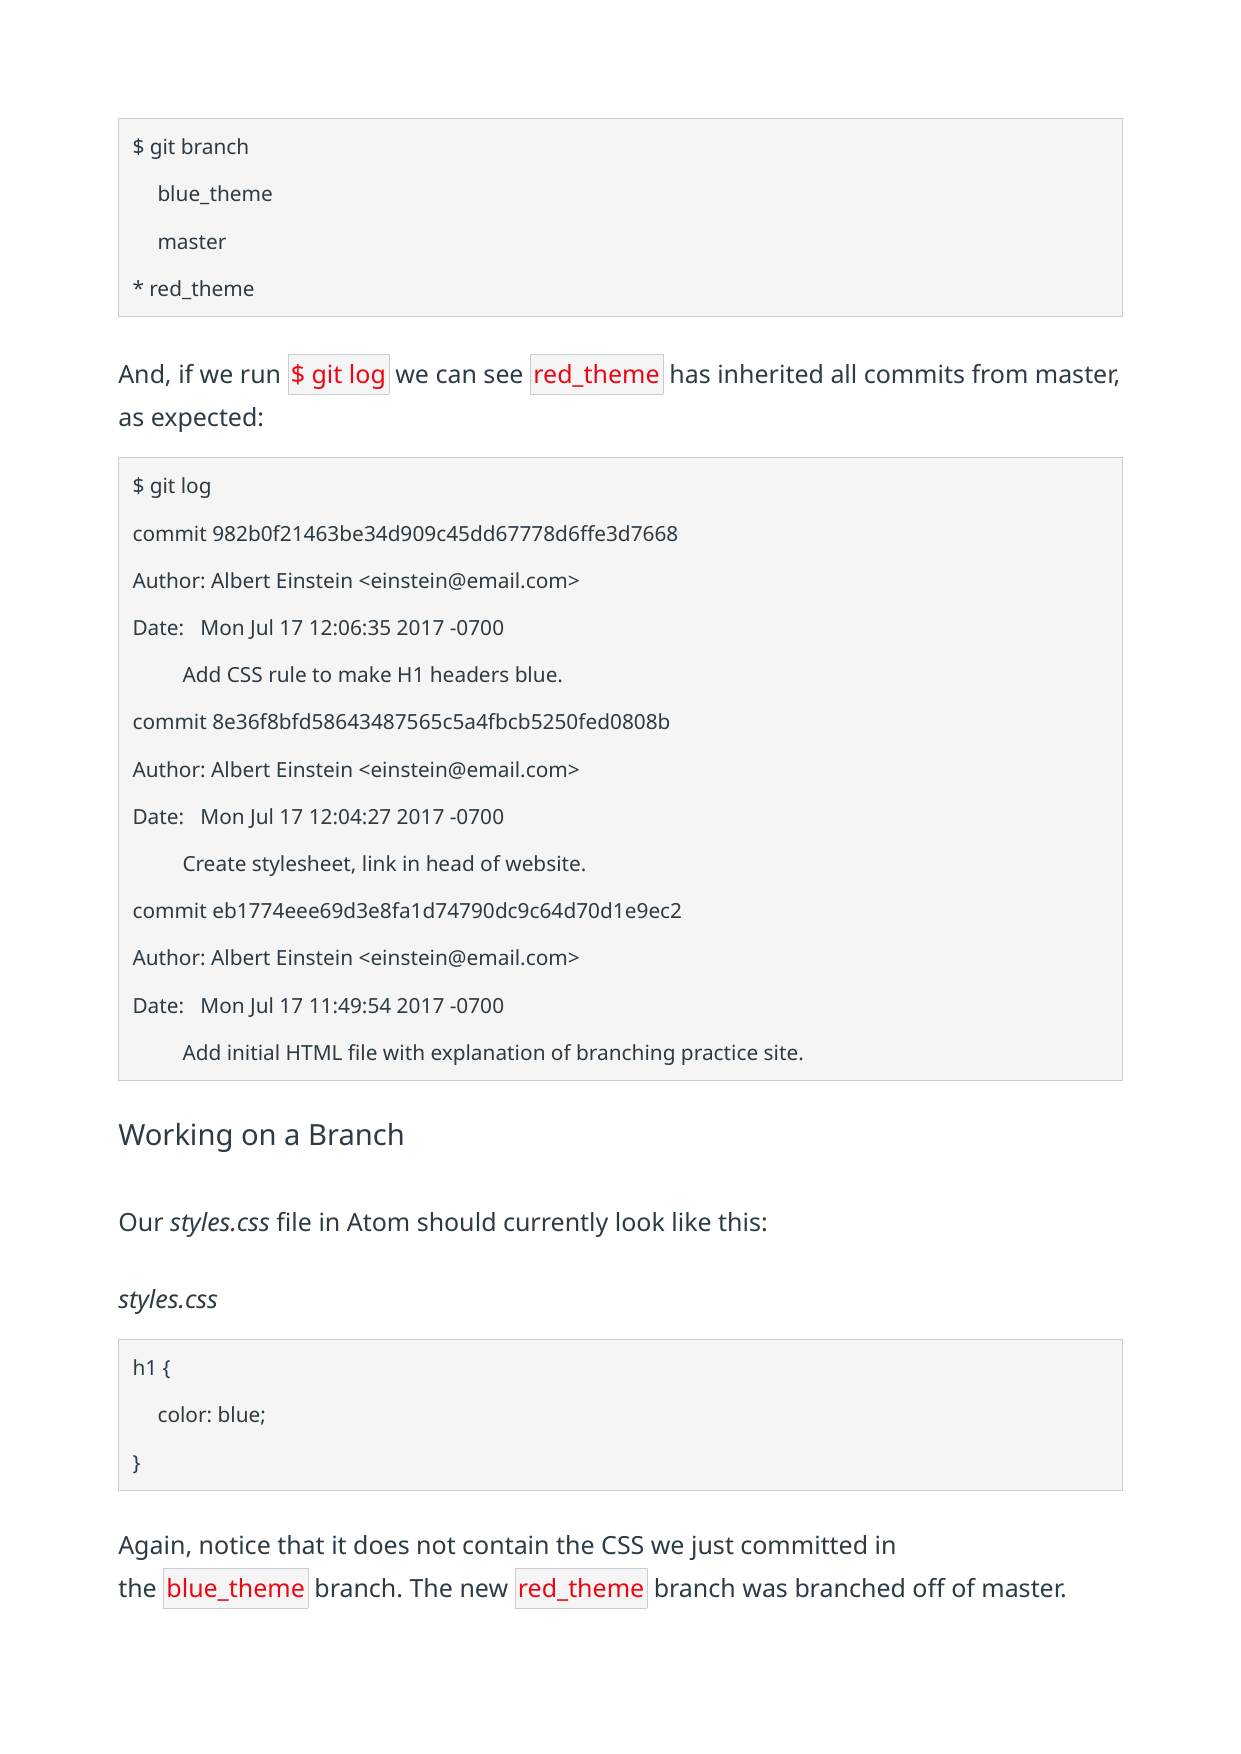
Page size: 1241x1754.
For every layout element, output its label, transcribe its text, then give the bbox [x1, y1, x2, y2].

subtitle Working on a Branch [118, 1114, 1122, 1154]
text Add initial HTML file with explanation of branching practice site. [119, 1024, 1122, 1080]
text $ git branch [119, 119, 1122, 161]
text Date: Mon Jul 17 12:04:27 2017 -0700 [119, 788, 1122, 830]
text master [119, 213, 1122, 255]
text Date: Mon Jul 17 12:06:35 2017 -0700 [119, 599, 1122, 641]
text commit 982b0f21463be34d909c45dd67778d6ffe3d7668 [119, 504, 1122, 547]
text color: blue; [119, 1386, 1122, 1429]
text h1 { [119, 1340, 1122, 1382]
text commit 8e36f8bfd58643487565c5a4fbcb5250fed0808b [119, 693, 1122, 736]
text Author: Albert Einstein <einstein@email.com> [119, 741, 1122, 783]
text Date: Mon Jul 17 11:49:54 2017 -0700 [119, 977, 1122, 1019]
text Our styles.css file in Atom should currently look like this: [118, 1205, 1122, 1239]
text * red_theme [119, 260, 1122, 316]
text styles.css [118, 1281, 1122, 1315]
text $ git log [119, 458, 1122, 500]
text } [119, 1434, 1122, 1490]
text Author: Albert Einstein <einstein@email.com> [119, 929, 1122, 972]
text Author: Albert Einstein <einstein@email.com> [119, 552, 1122, 594]
text And, if we run $ git log we can see red_theme has inherited all commits from master, as expected: [118, 354, 1122, 433]
text commit eb1774eee69d3e8fa1d74790dc9c64d70d1e9ec2 [119, 882, 1122, 925]
text Create stylesheet, link in head of website. [119, 835, 1122, 878]
text blue_theme [119, 165, 1122, 208]
text Again, notice that it does not contain the CSS we just committed in the blue_theme branch. The new red_theme branch was branched off of master. [118, 1528, 1122, 1608]
text Add CSS rule to make H1 headers blue. [119, 646, 1122, 689]
